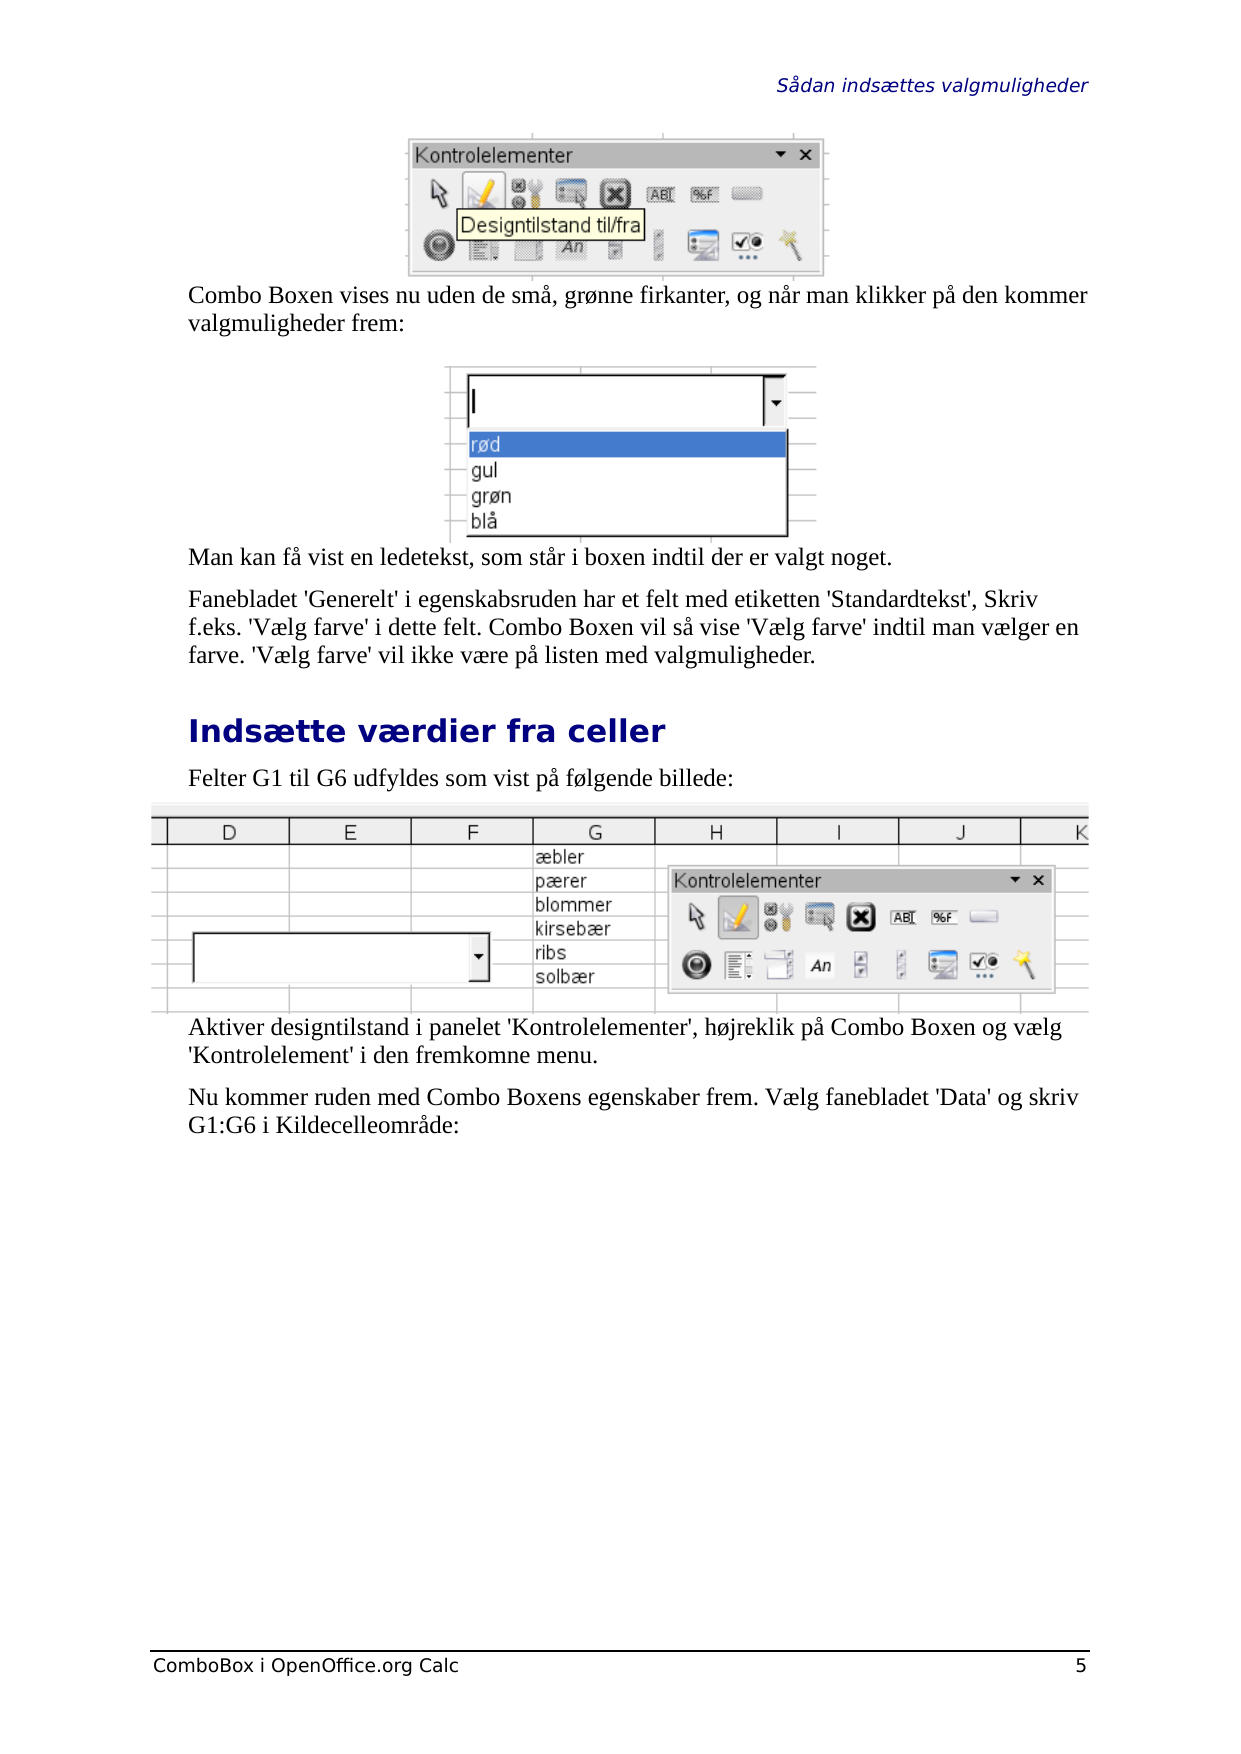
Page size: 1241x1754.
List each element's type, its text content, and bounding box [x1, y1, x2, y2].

picture [444, 366, 817, 543]
text Nu kommer ruden med Combo Boxens egenskaber frem. Vælg fanebladet 'Data' og skriv G1:G6 i Kildecelleområde: [188, 1083, 1090, 1139]
text Felter G1 til G6 udfyldes som vist på følgende billede: [188, 764, 1090, 792]
picture [151, 792, 1089, 1014]
subtitle Indsætte værdier fra celler [188, 713, 1090, 750]
text Fanebladet 'Generelt' i egenskabsruden har et felt med etiketten 'Standardtekst', Skriv f.eks. 'Vælg farve' i dette felt. Combo Boxen vil så vise 'Vælg farve' indtil man vælger en farve. 'Vælg farve' vil ikke være på listen med valgmuligheder. [188, 585, 1090, 668]
text Aktiver designtilstand i panelet 'Kontrolelementer', højreklik på Combo Boxen og vælg 'Kontrolelement' i den fremkomne menu. [188, 807, 1090, 1069]
picture [405, 133, 830, 281]
text Man kan få vist en ledetekst, som står i boxen indtil der er valgt noget. [188, 351, 1090, 571]
text Combo Boxen vises nu uden de små, grønne firkanter, og når man klikker på den kommer valgmuligheder frem: [188, 134, 1090, 336]
